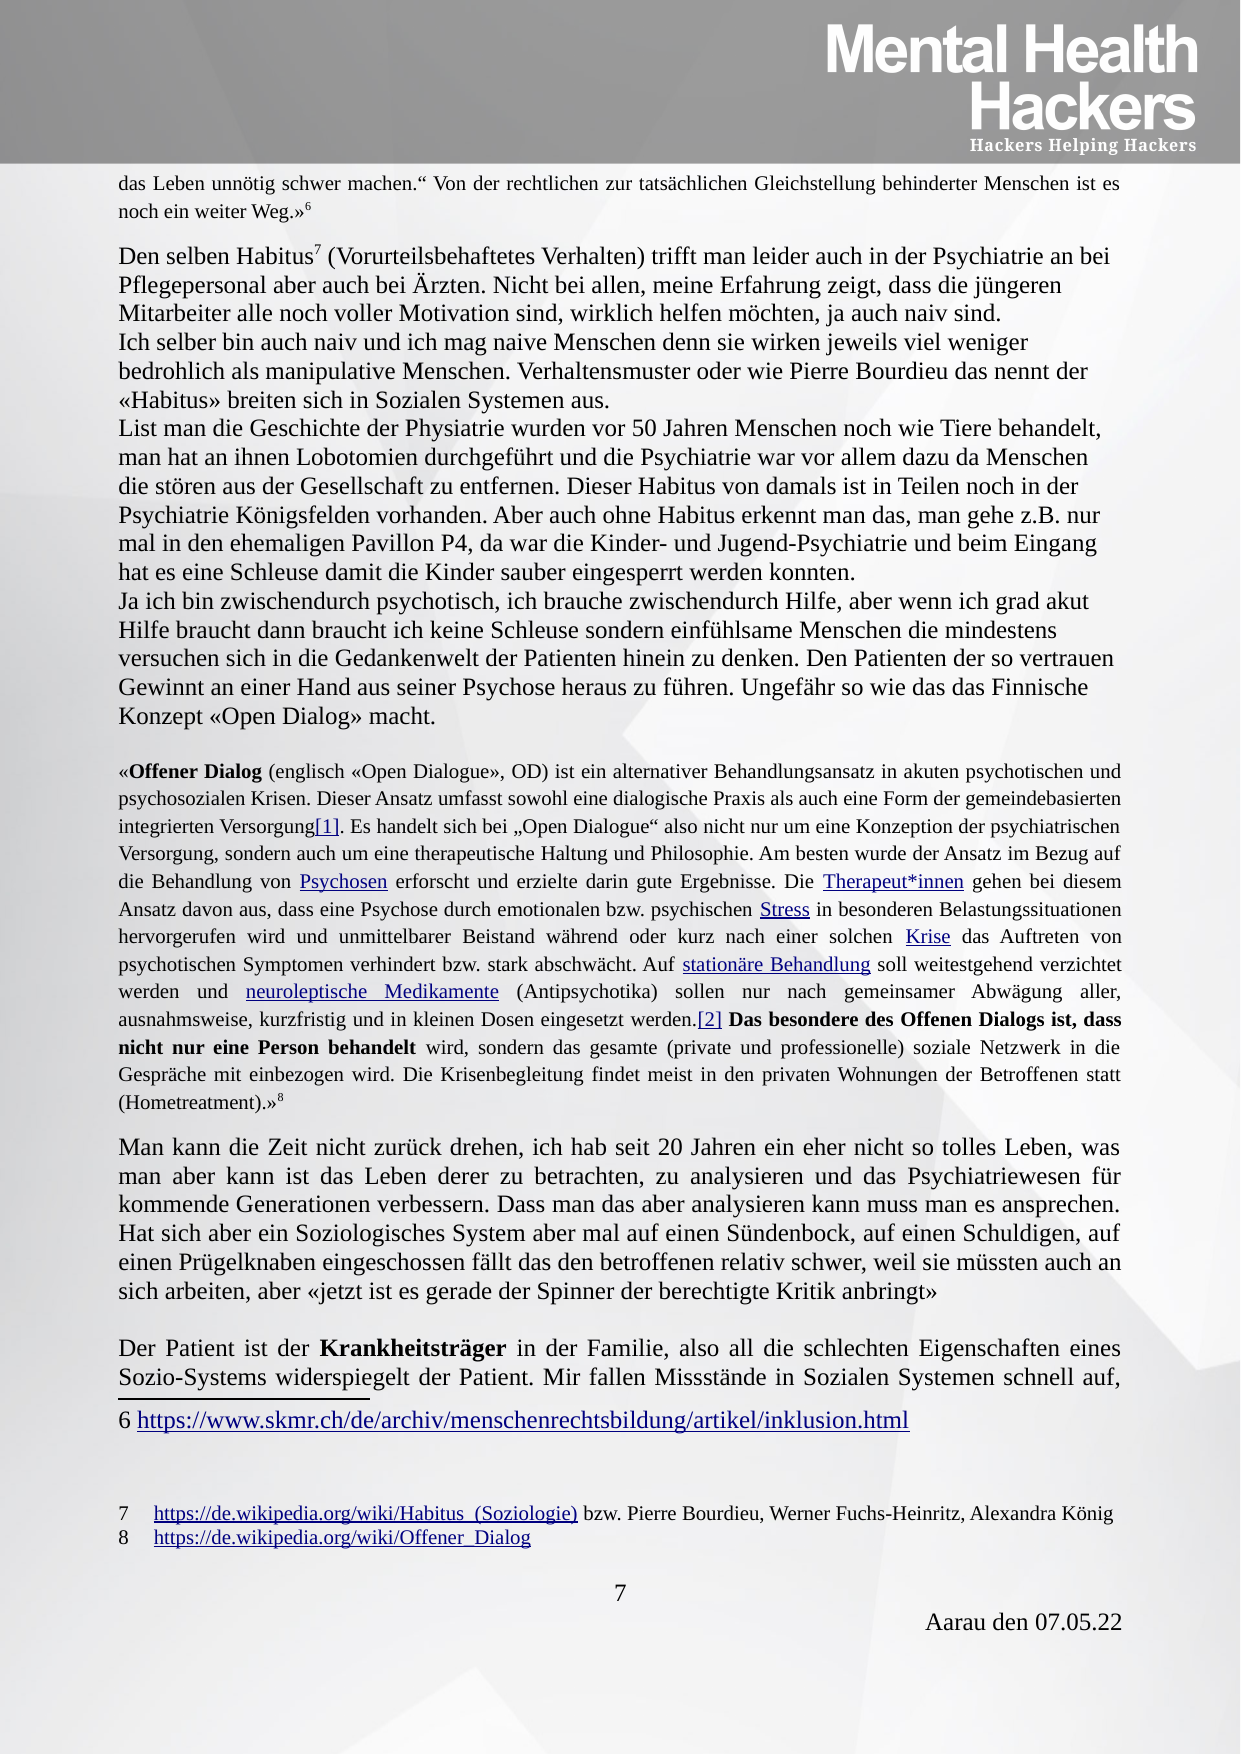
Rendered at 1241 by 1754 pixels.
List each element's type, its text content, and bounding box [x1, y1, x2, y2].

text Ja ich bin zwischendurch psychotisch, ich brauche zwischendurch Hilfe, aber wenn ich grad akut Hilfe braucht dann braucht ich keine Schleuse sondern einfühlsame Menschen die mindestens versuchen sich in die Gedankenwelt der Patienten hinein zu denken. Den Patienten der so vertrauen Gewinnt an einer Hand aus seiner Psychose heraus zu führen. Ungefähr so wie das das Finnische Konzept «Open Dialog» macht. [118, 586, 1122, 730]
text List man die Geschichte der Physiatrie wurden vor 50 Jahren Menschen noch wie Tiere behandelt, man hat an ihnen Lobotomien durchgeführt und die Psychiatrie war vor allem dazu da Menschen die stören aus der Gesellschaft zu entfernen. Dieser Habitus von damals ist in Teilen noch in der Psychiatrie Königsfelden vorhanden. Aber auch ohne Habitus erkennt man das, man gehe z.B. nur mal in den ehemaligen Pavillon P4, da war die Kinder- und Jugend-Psychiatrie und beim Eingang hat es eine Schleuse damit die Kinder sauber eingesperrt werden konnten. [118, 413, 1122, 586]
text «Offener Dialog (englisch «Open Dialogue», OD) ist ein alternativer Behandlungsansatz in akuten psychotischen und psychosozialen Krisen. Dieser Ansatz umfasst sowohl eine dialogische Praxis als auch eine Form der gemeindebasierten integrierten Versorgung[1]. Es handelt sich bei „Open Dialogue“ also nicht nur um eine Konzeption der psychiatrischen Versorgung, sondern auch um eine therapeutische Haltung und Philosophie. Am besten wurde der Ansatz im Bezug auf die Behandlung von Psychosen erforscht und erzielte darin gute Ergebnisse. Die Therapeut*innen gehen bei diesem Ansatz davon aus, dass eine Psychose durch emotionalen bzw. psychischen Stress in besonderen Belastungssituationen hervorgerufen wird und unmittelbarer Beistand während oder kurz nach einer solchen Krise das Auftreten von psychotischen Symptomen verhindert bzw. stark abschwächt. Auf stationäre Behandlung soll weitestgehend verzichtet werden und neuroleptische Medikamente (Antipsychotika) sollen nur nach gemeinsamer Abwägung aller, ausnahmsweise, kurzfristig und in kleinen Dosen eingesetzt werden.[2] Das besondere des Offenen Dialogs ist, dass nicht nur eine Person behandelt wird, sondern das gesamte (private und professionelle) soziale Netzwerk in die Gespräche mit einbezogen wird. Die Krisenbegleitung findet meist in den privaten Wohnungen der Betroffenen statt (Hometreatment).» [118, 758, 1122, 1114]
text das Leben unnötig schwer machen.“ Von der rechtlichen zur tatsächlichen Gleichstellung behinderter Menschen ist es noch ein weiter Weg.» [118, 171, 1122, 223]
text Man kann die Zeit nicht zurück drehen, ich hab seit 20 Jahren ein eher nicht so tolles Leben, was man aber kann ist das Leben derer zu betrachten, zu analysieren und das Psychiatriewesen für kommende Generationen verbessern. Dass man das aber analysieren kann muss man es ansprechen. Hat sich aber ein Soziologisches System aber mal auf einen Sündenbock, auf einen Schuldigen, auf einen Prügelknaben eingeschossen fällt das den betroffenen relativ schwer, weil sie müssten auch an sich arbeiten, aber «jetzt ist es gerade der Spinner der berechtigte Kritik anbringt» [118, 1132, 1122, 1304]
text https://www.skmr.ch/de/archiv/menschenrechtsbildung/artikel/inklusion.html [118, 1406, 1122, 1434]
text Der Patient ist der Krankheitsträger in der Familie, also all die schlechten Eigenschaften eines Sozio-Systems widerspiegelt der Patient. Mir fallen Missstände in Sozialen Systemen schnell auf, [118, 1333, 1122, 1391]
text https://de.wikipedia.org/wiki/Offener_Dialog [118, 1525, 1122, 1549]
picture [0, 0, 1241, 1754]
text Den selben Habitus (Vorurteilsbehaftetes Verhalten) trifft man leider auch in der Psychiatrie an bei Pflegepersonal aber auch bei Ärzten. Nicht bei allen, meine Erfahrung zeigt, dass die jüngeren Mitarbeiter alle noch voller Motivation sind, wirklich helfen möchten, ja auch naiv sind. [118, 241, 1122, 327]
text https://de.wikipedia.org/wiki/Habitus_(Soziologie) bzw. Pierre Bourdieu, Werner Fuchs-Heinritz, Alexandra König [118, 1501, 1122, 1525]
text Ich selber bin auch naiv und ich mag naive Menschen denn sie wirken jeweils viel weniger bedrohlich als manipulative Menschen. Verhaltensmuster oder wie Pierre Bourdieu das nennt der «Habitus» breiten sich in Sozialen Systemen aus. [118, 327, 1122, 413]
